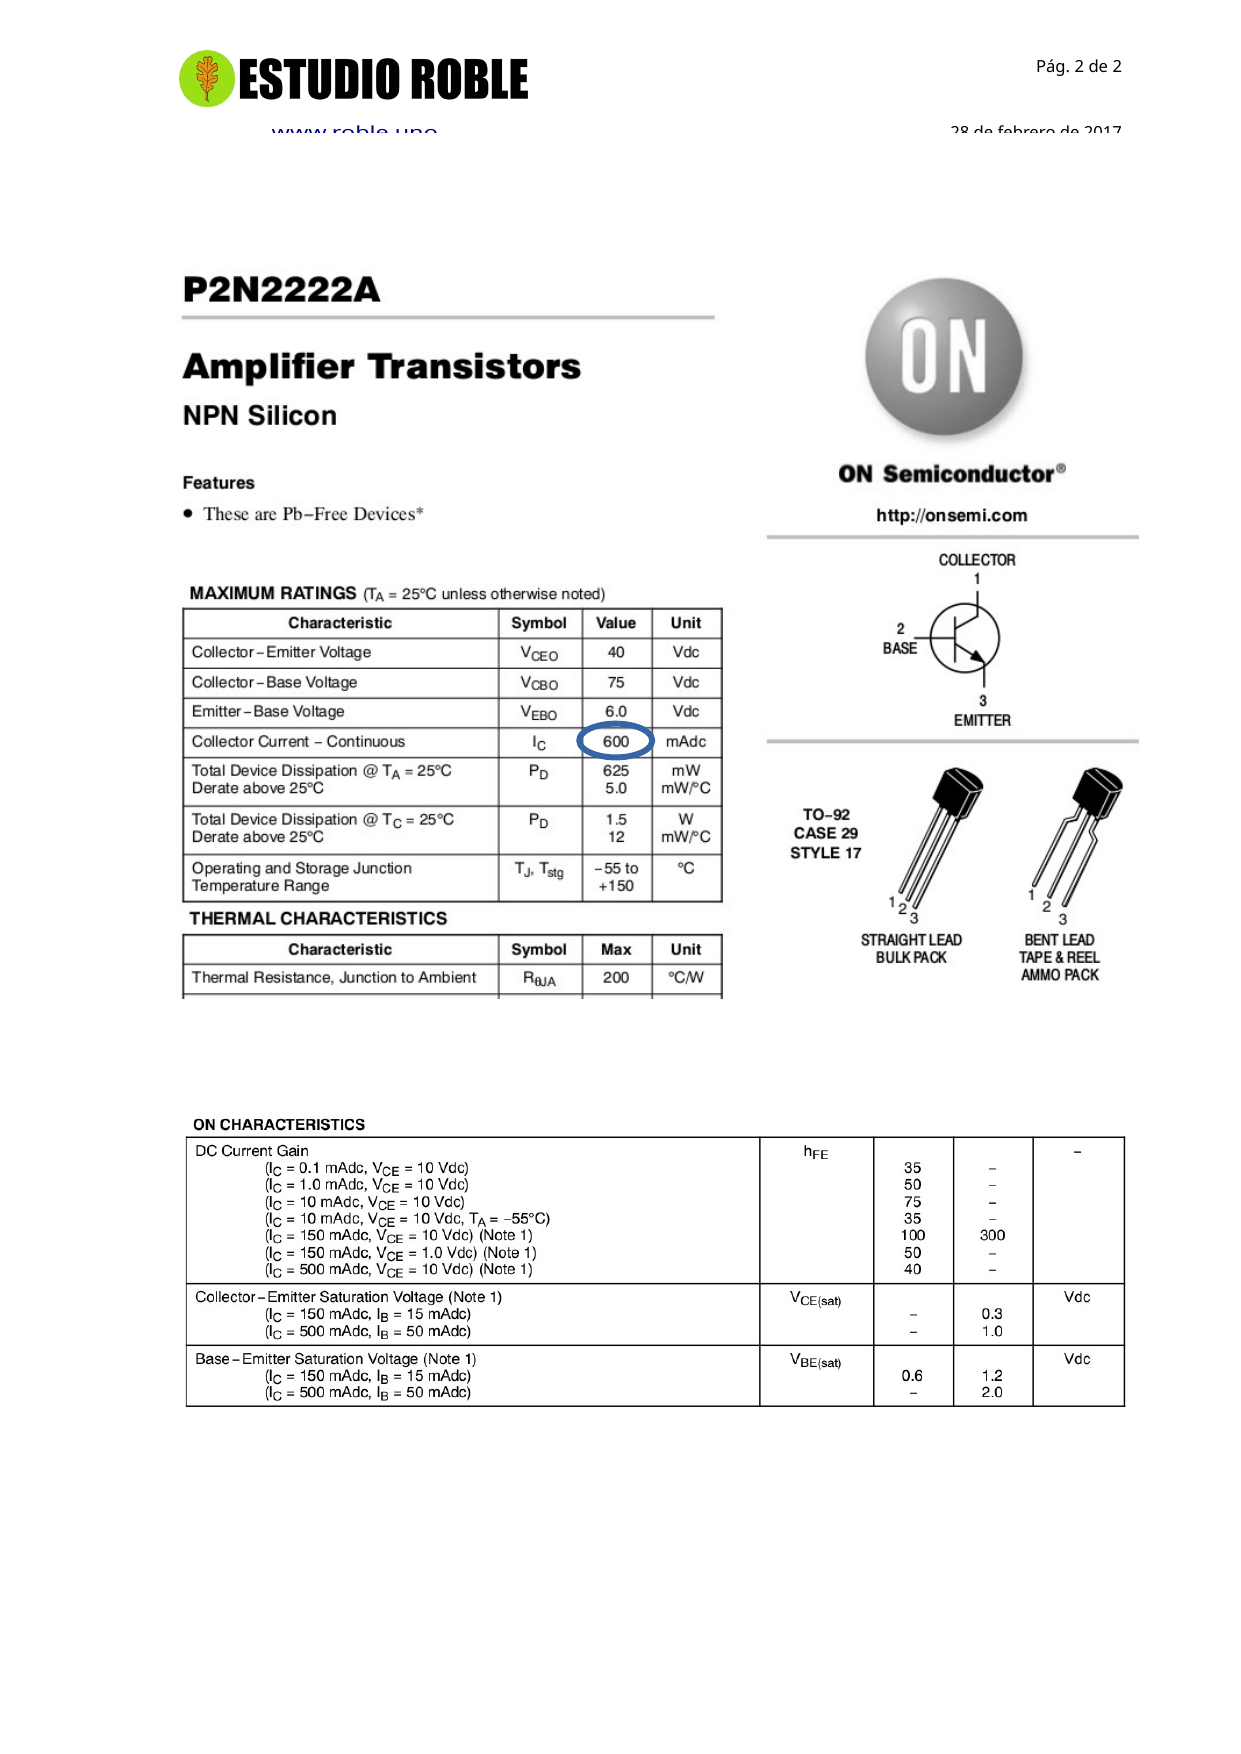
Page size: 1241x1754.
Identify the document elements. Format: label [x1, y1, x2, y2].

picture [179, 1116, 1134, 1412]
picture [179, 50, 529, 107]
picture [164, 268, 1182, 999]
